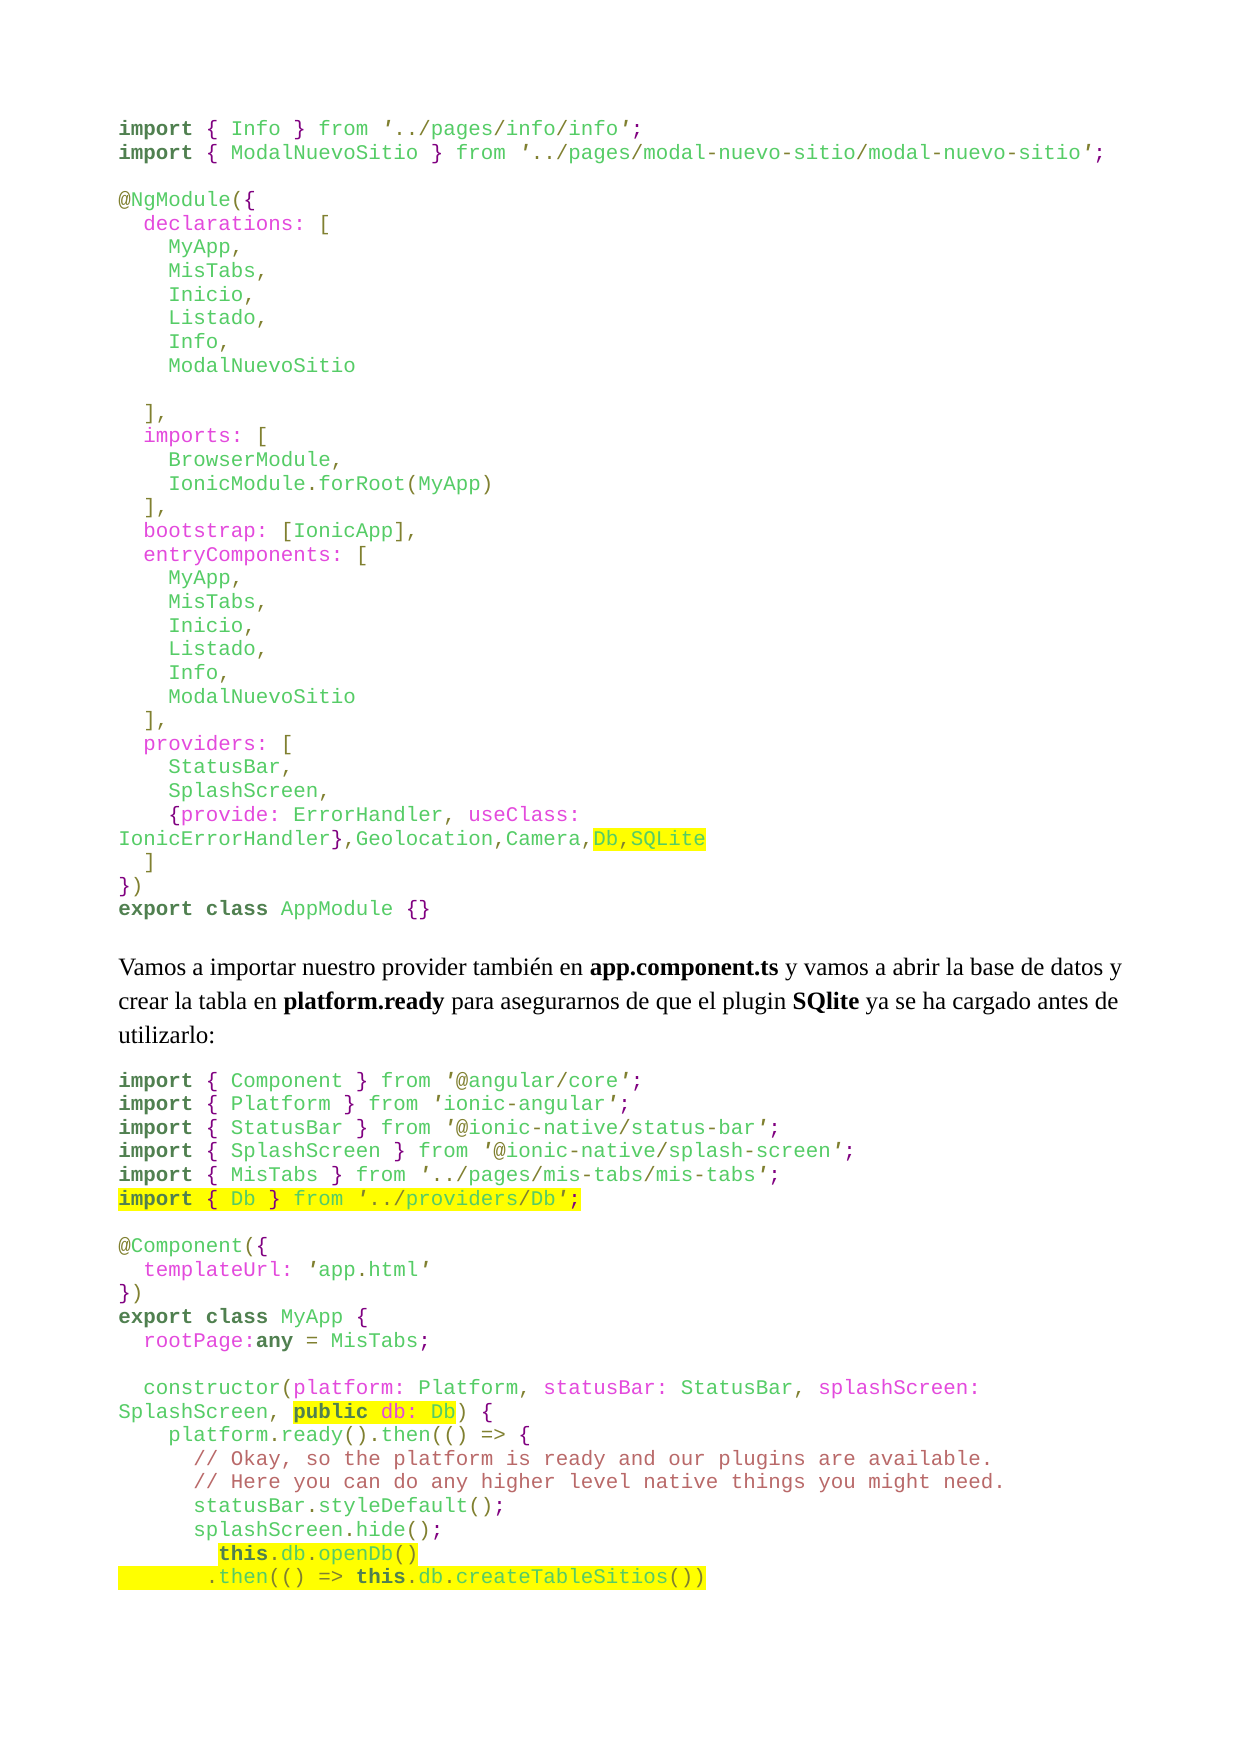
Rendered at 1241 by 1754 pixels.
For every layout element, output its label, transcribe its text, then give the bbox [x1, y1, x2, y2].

text import { MisTabs } from '../pages/mis-tabs/mis-tabs'; [118, 1164, 1122, 1188]
text import { Db } from '../providers/Db'; [118, 1188, 1122, 1211]
text Listado, [118, 638, 1122, 662]
text // Here you can do any higher level native things you might need. [118, 1472, 1122, 1495]
text providers: [ [118, 733, 1122, 757]
text IonicModule.forRoot(MyApp) [118, 473, 1122, 496]
text import { Platform } from 'ionic-angular'; [118, 1093, 1122, 1117]
text SplashScreen, [118, 780, 1122, 804]
text Inicio, [118, 615, 1122, 638]
text ], [118, 496, 1122, 520]
text rootPage:any = MisTabs; [118, 1330, 1122, 1353]
text BrowserModule, [118, 449, 1122, 473]
text ], [118, 709, 1122, 733]
text imports: [ [118, 426, 1122, 449]
text import { ModalNuevoSitio } from '../pages/modal-nuevo-sitio/modal-nuevo-sitio'; [118, 142, 1122, 165]
text .then(() => this.db.createTableSitios()) [118, 1566, 1122, 1590]
text entryComponents: [ [118, 544, 1122, 567]
text ], [118, 402, 1122, 426]
text ModalNuevoSitio [118, 686, 1122, 709]
text }) [118, 875, 1122, 898]
text MisTabs, [118, 591, 1122, 615]
text statusBar.styleDefault(); [118, 1495, 1122, 1519]
text export class MyApp { [118, 1306, 1122, 1330]
text Info, [118, 331, 1122, 354]
text StatusBar, [118, 757, 1122, 780]
text import { Info } from '../pages/info/info'; [118, 118, 1122, 142]
text Info, [118, 662, 1122, 686]
text import { Component } from '@angular/core'; [118, 1069, 1122, 1093]
text {provide: ErrorHandler, useClass: IonicErrorHandler},Geolocation,Camera,Db,SQLite [118, 804, 1122, 851]
text @NgModule({ [118, 189, 1122, 213]
text }) [118, 1282, 1122, 1306]
text declarations: [ [118, 213, 1122, 236]
text import { StatusBar } from '@ionic-native/status-bar'; [118, 1117, 1122, 1141]
text constructor(platform: Platform, statusBar: StatusBar, splashScreen: SplashScreen, public db: Db) { [118, 1377, 1122, 1424]
text MisTabs, [118, 260, 1122, 284]
text import { SplashScreen } from '@ionic-native/splash-screen'; [118, 1141, 1122, 1164]
text bootstrap: [IonicApp], [118, 520, 1122, 544]
text export class AppModule {} [118, 898, 1122, 922]
text this.db.openDb() [118, 1542, 1122, 1566]
text templateUrl: 'app.html' [118, 1259, 1122, 1282]
text ] [118, 851, 1122, 875]
text Vamos a importar nuestro provider también en app.component.ts y vamos a abrir la base de datos y crear la tabla en platform.ready para asegurarnos de que el plugin SQlite ya se ha cargado antes de utilizarlo: [118, 952, 1122, 1049]
text @Component({ [118, 1235, 1122, 1259]
text splashScreen.hide(); [118, 1519, 1122, 1542]
text ModalNuevoSitio [118, 354, 1122, 378]
text MyApp, [118, 236, 1122, 260]
text Listado, [118, 307, 1122, 331]
text MyApp, [118, 567, 1122, 591]
text platform.ready().then(() => { [118, 1424, 1122, 1448]
text Inicio, [118, 284, 1122, 307]
text // Okay, so the platform is ready and our plugins are available. [118, 1448, 1122, 1472]
